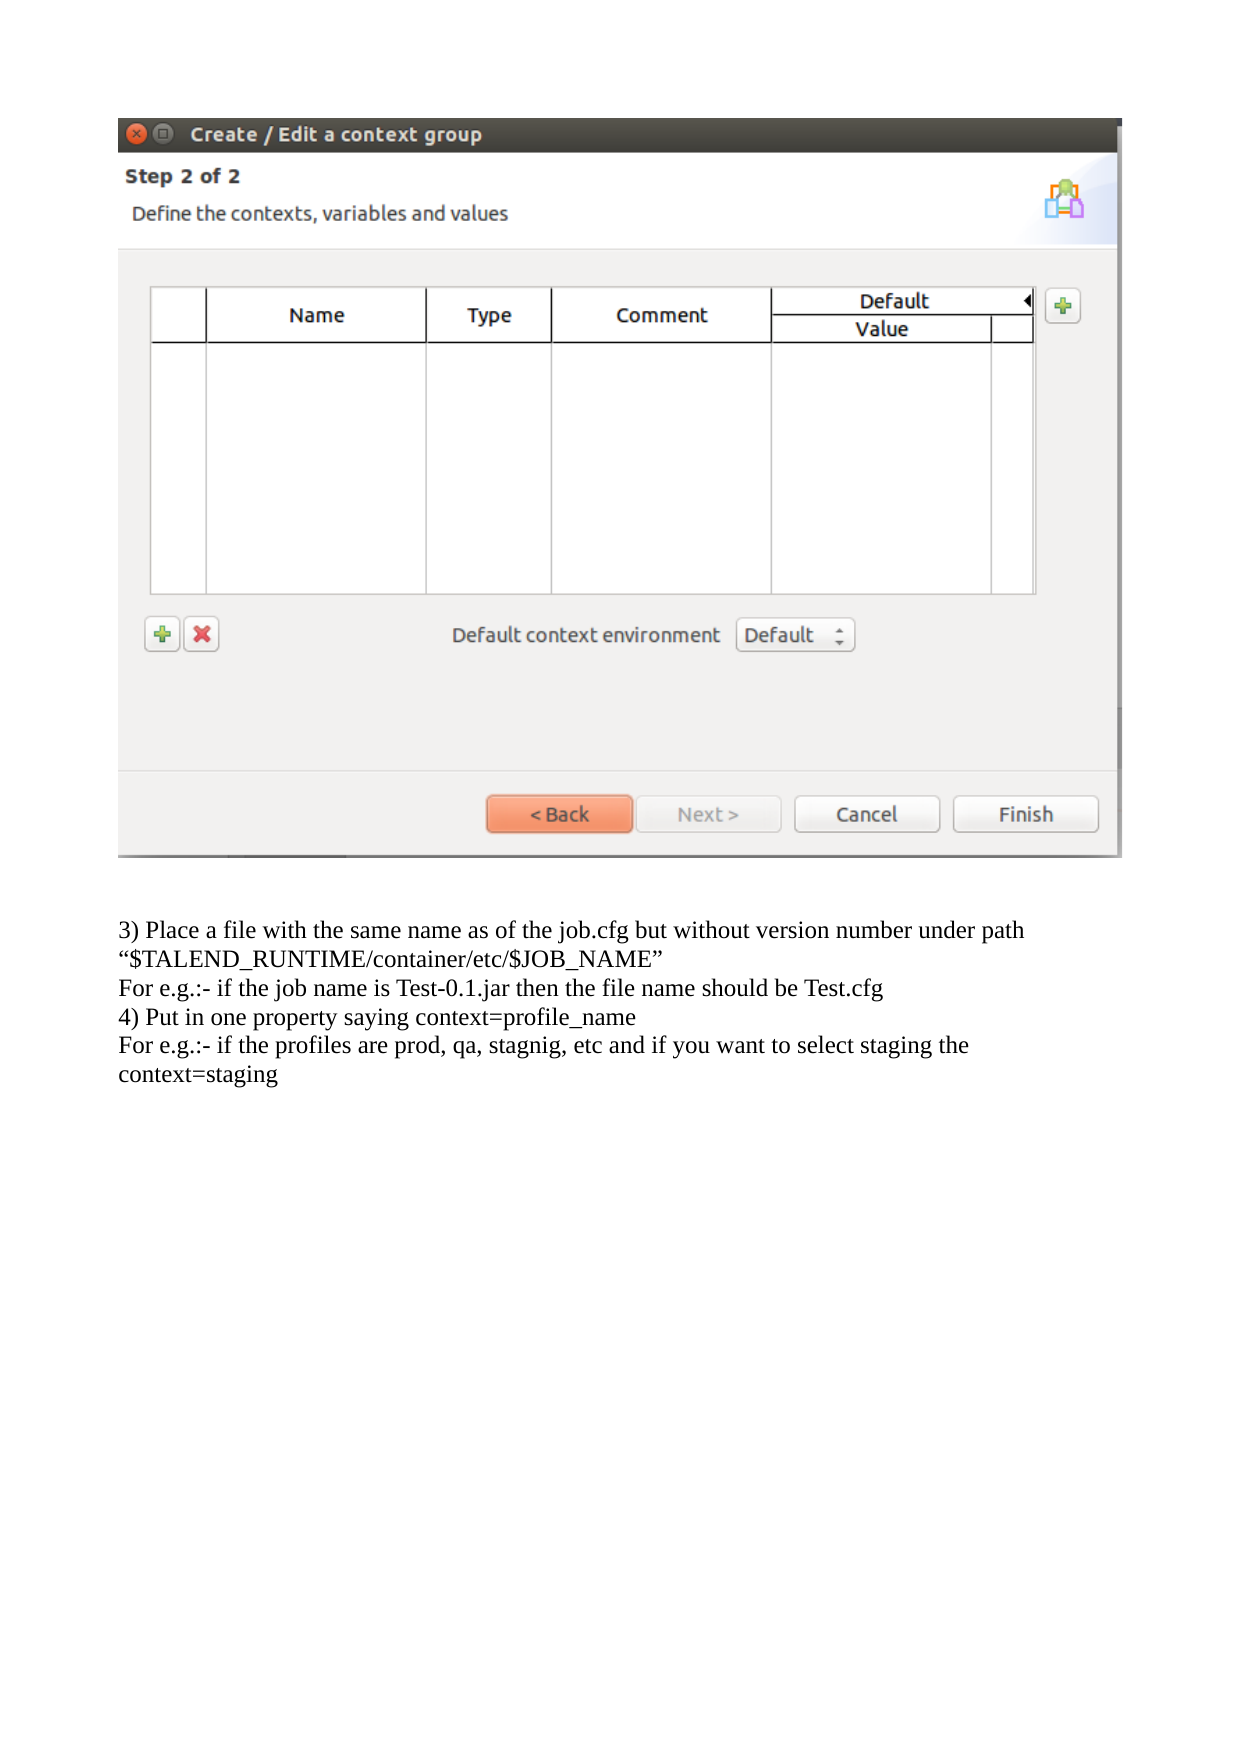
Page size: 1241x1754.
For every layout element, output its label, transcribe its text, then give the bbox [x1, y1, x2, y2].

text For e.g.:- if the job name is Test-0.1.jar then the file name should be Test.cfg [118, 973, 1122, 1002]
text 3) Place a file with the same name as of the job.cfg but without version number under path “$TALEND_RUNTIME/container/etc/$JOB_NAME” [118, 915, 1122, 973]
text 4) Put in one property saying context=profile_name [118, 1002, 1122, 1030]
text context=staging [118, 1059, 1122, 1088]
picture [118, 118, 1123, 858]
text For e.g.:- if the profiles are prod, qa, stagnig, etc and if you want to select staging the [118, 1030, 1122, 1059]
